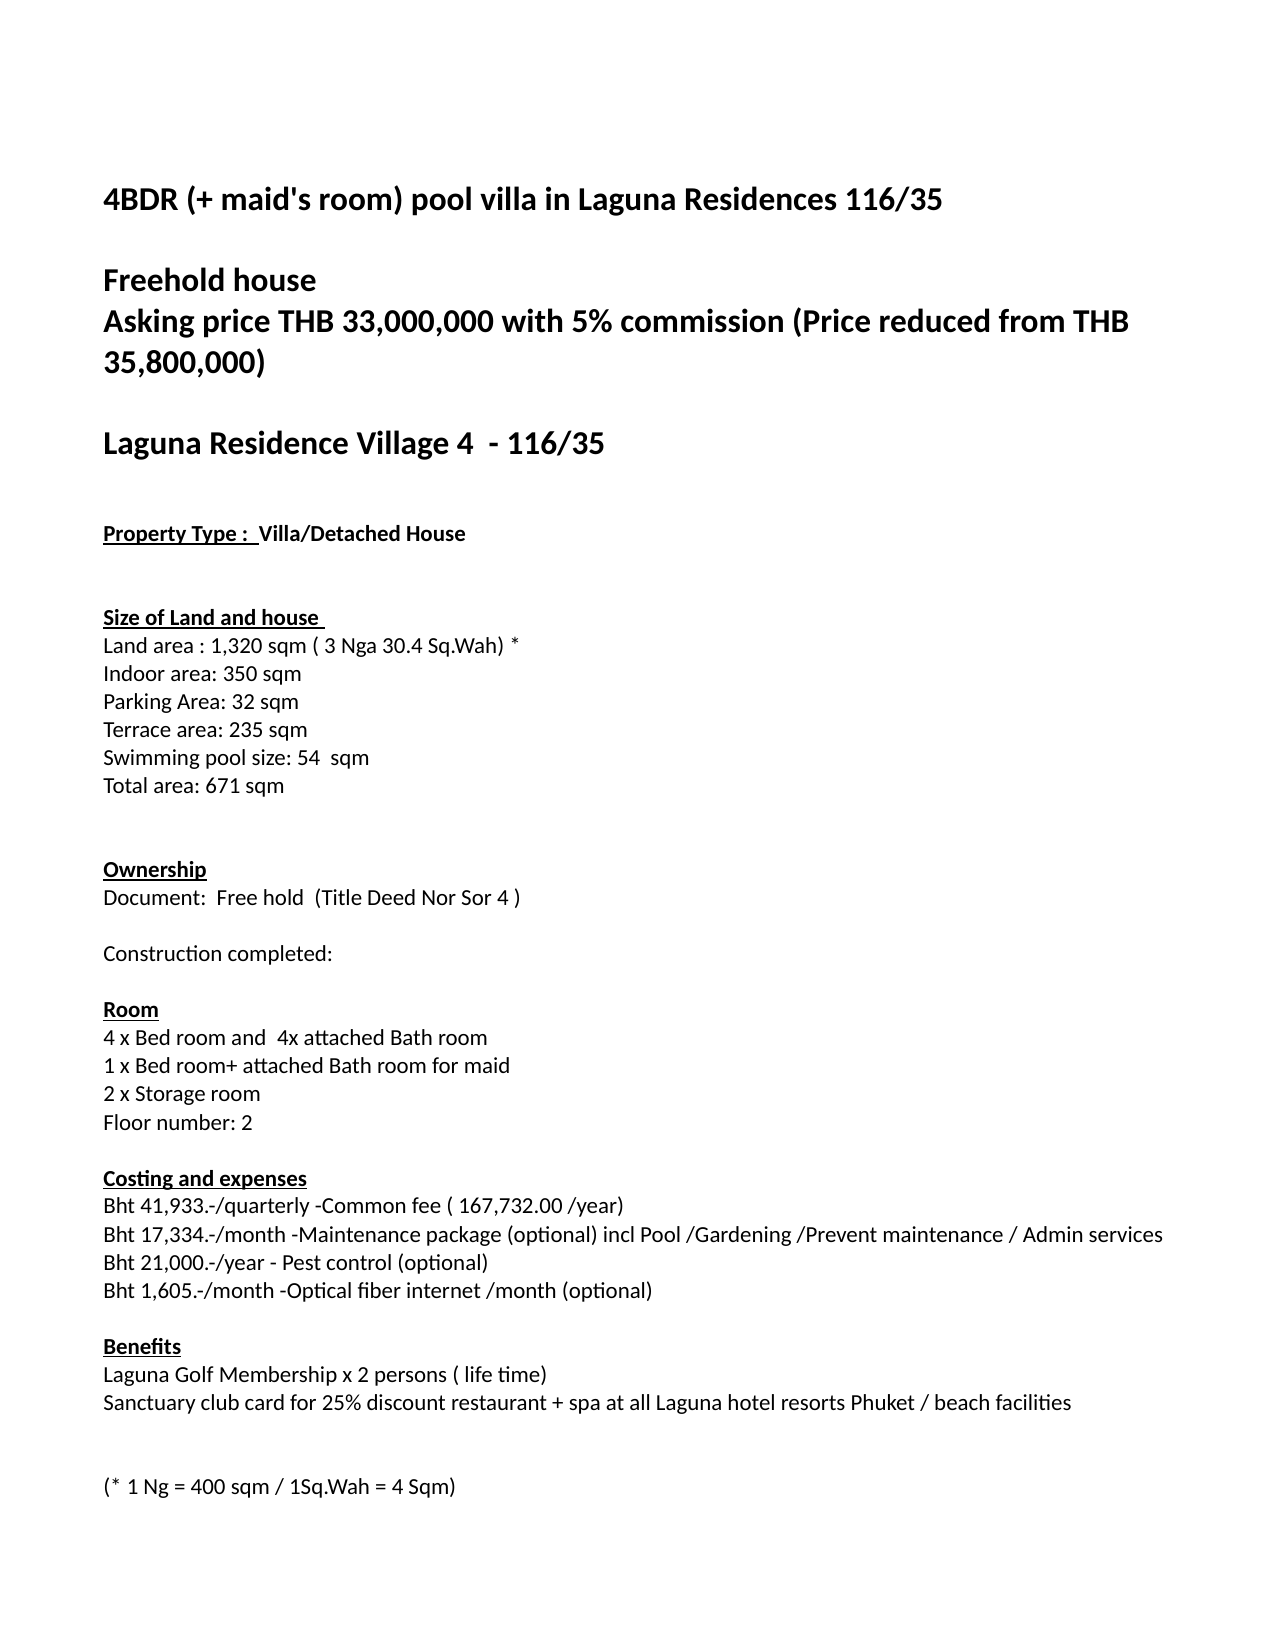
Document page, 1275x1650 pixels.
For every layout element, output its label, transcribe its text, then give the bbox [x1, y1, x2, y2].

text Bht 21,000.-/year - Pest control (optional) [103, 1248, 1237, 1276]
text Parking Area: 32 sqm [103, 687, 1237, 715]
text Total area: 671 sqm [103, 771, 1237, 799]
text Bht 41,933.-/quarterly -Common fee ( 167,732.00 /year) [103, 1192, 1237, 1220]
text Ownership [103, 855, 1237, 883]
text Costing and expenses [103, 1164, 1237, 1192]
text Document: Free hold (Title Deed Nor Sor 4 ) [103, 883, 1237, 911]
text Property Type : Villa/Detached House [103, 519, 1237, 547]
text Asking price THB 33,000,000 with 5% commission (Price reduced from THB 35,800,000) [103, 300, 1237, 382]
text 4 x Bed room and 4x attached Bath room [103, 1023, 1237, 1052]
text Bht 1,605.-/month -Optical fiber internet /month (optional) [103, 1276, 1237, 1304]
text Size of Land and house [103, 603, 1237, 631]
text Benefits [103, 1332, 1237, 1360]
text 2 x Storage room [103, 1079, 1237, 1108]
text Land area : 1,320 sqm ( 3 Nga 30.4 Sq.Wah) * [103, 631, 1237, 659]
text Floor number: 2 [103, 1108, 1237, 1136]
text Laguna Residence Village 4 - 116/35 [103, 422, 1237, 463]
text Freehold house [103, 259, 1237, 300]
text Laguna Golf Membership x 2 persons ( life time) [103, 1360, 1237, 1388]
text Terrace area: 235 sqm [103, 715, 1237, 743]
text Construction completed: [103, 939, 1237, 967]
text 4BDR (+ maid's room) pool villa in Laguna Residences 116/35 [103, 178, 1237, 219]
text (* 1 Ng = 400 sqm / 1Sq.Wah = 4 Sqm) [103, 1472, 1237, 1500]
text Room [103, 996, 1237, 1023]
text Sanctuary club card for 25% discount restaurant + spa at all Laguna hotel resorts Phuket / beach facilities [103, 1388, 1237, 1416]
text Indoor area: 350 sqm [103, 659, 1237, 687]
text Swimming pool size: 54 sqm [103, 743, 1237, 771]
text Bht 17,334.-/month -Maintenance package (optional) incl Pool /Gardening /Prevent maintenance / Admin services [103, 1220, 1237, 1248]
text 1 x Bed room+ attached Bath room for maid [103, 1052, 1237, 1079]
